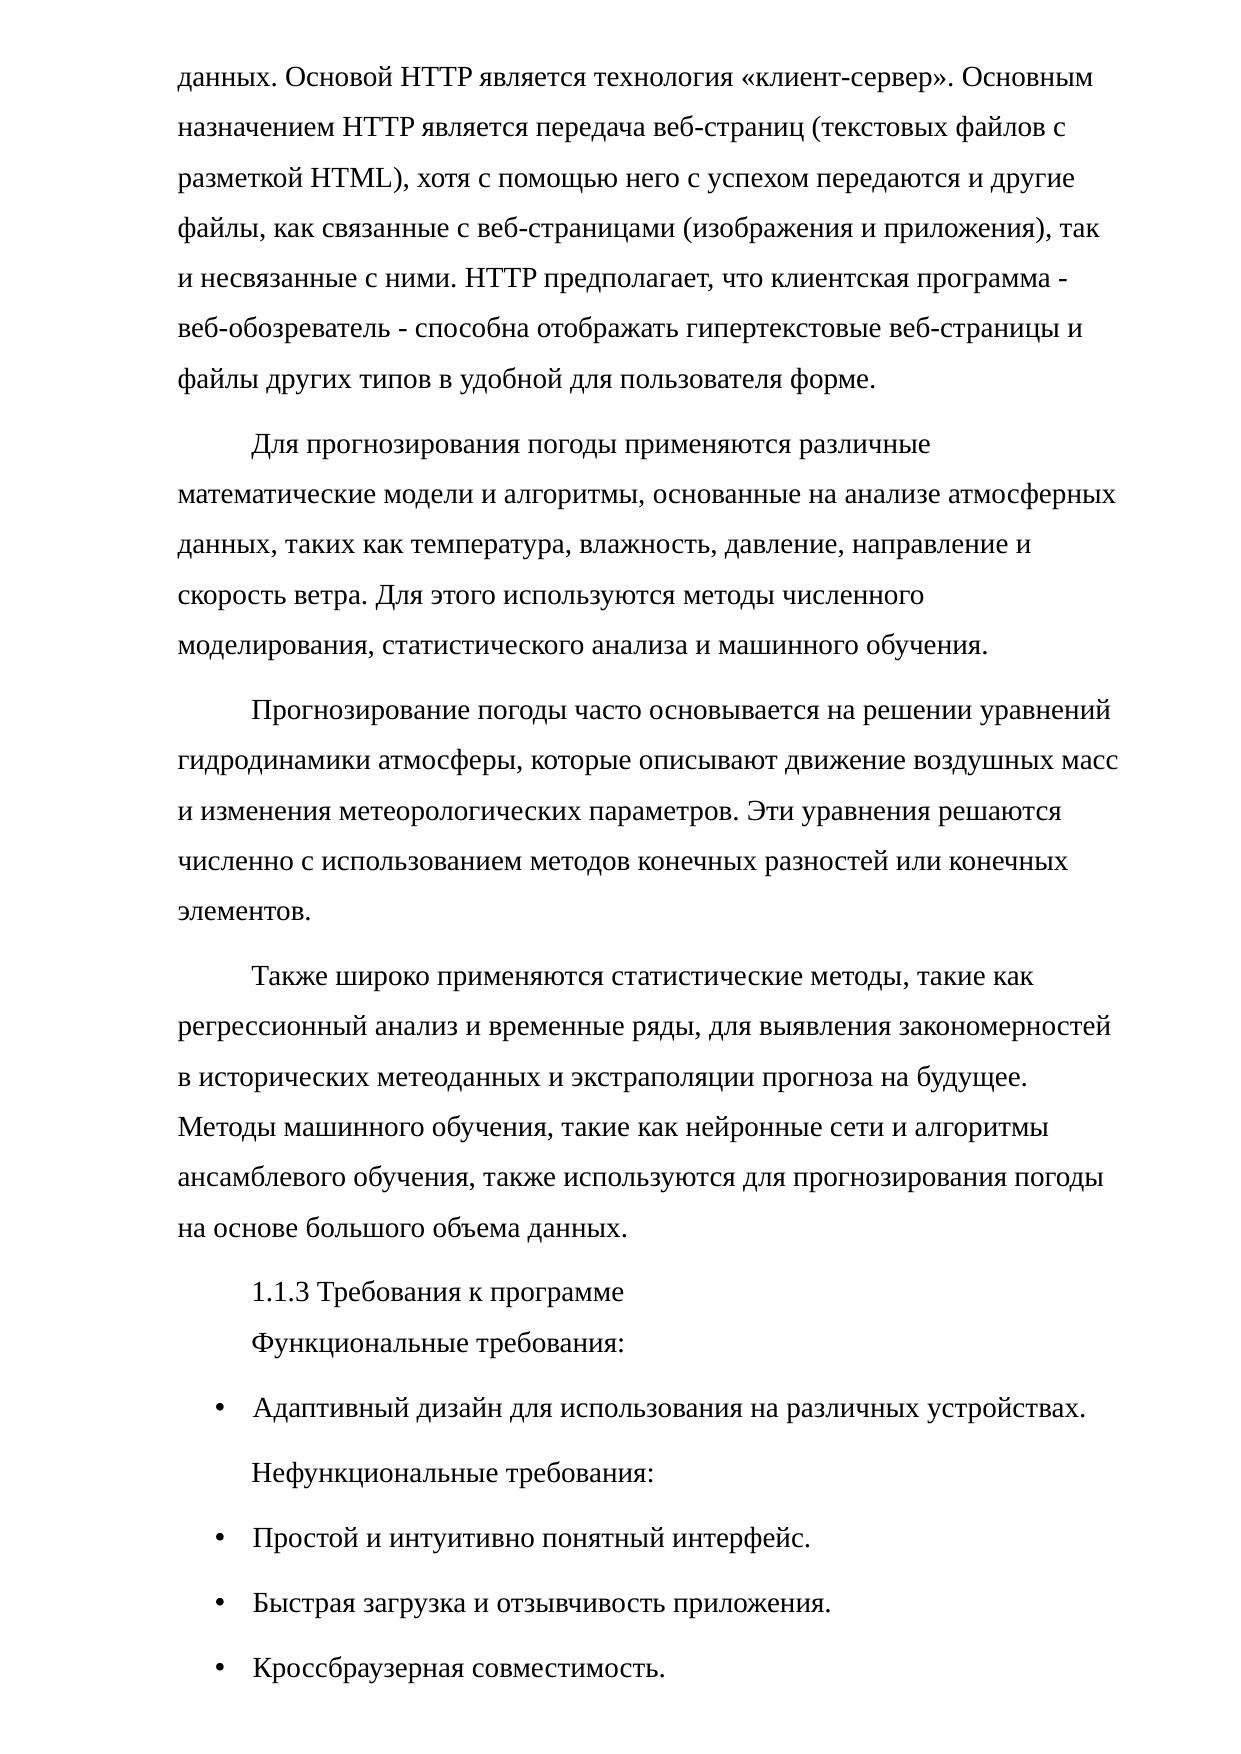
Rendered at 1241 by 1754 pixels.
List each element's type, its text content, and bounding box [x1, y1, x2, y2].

text данных. Основой HTTP является технология «клиент-сервер». Основным назначением HTTP является передача веб-страниц (текстовых файлов с разметкой HTML), хотя с помощью него с успехом передаются и другие файлы, как связанные с веб-страницами (изображения и приложения), так и несвязанные с ними. HTTP предполагает, что клиентская программа - веб-обозреватель - способна отображать гипертекстовые веб-страницы и файлы других типов в удобной для пользователя форме. [177, 59, 1122, 394]
text Нефункциональные требования: [177, 1455, 1122, 1488]
text Также широко применяются статистические методы, такие как регрессионный анализ и временные ряды, для выявления закономерностей в исторических метеоданных и экстраполяции прогноза на будущее. Методы машинного обучения, такие как нейронные сети и алгоритмы ансамблевого обучения, также используются для прогнозирования погоды на основе большого объема данных. [177, 958, 1122, 1243]
text Функциональные требования: [177, 1325, 1122, 1358]
text Для прогнозирования погоды применяются различные математические модели и алгоритмы, основанные на анализе атмосферных данных, таких как температура, влажность, давление, направление и скорость ветра. Для этого используются методы численного моделирования, статистического анализа и машинного обучения. [177, 426, 1122, 661]
list Быстрая загрузка и отзывчивость приложения. [215, 1585, 1122, 1618]
text Прогнозирование погоды часто основывается на решении уравнений гидродинамики атмосферы, которые описывают движение воздушных масс и изменения метеорологических параметров. Эти уравнения решаются численно с использованием методов конечных разностей или конечных элементов. [177, 692, 1122, 927]
subtitle 1.1.3 Требования к программе [177, 1274, 1122, 1308]
list Адаптивный дизайн для использования на различных устройствах. [215, 1390, 1122, 1423]
list Простой и интуитивно понятный интерфейс. [215, 1520, 1122, 1553]
list Кроссбраузерная совместимость. [215, 1650, 1122, 1683]
